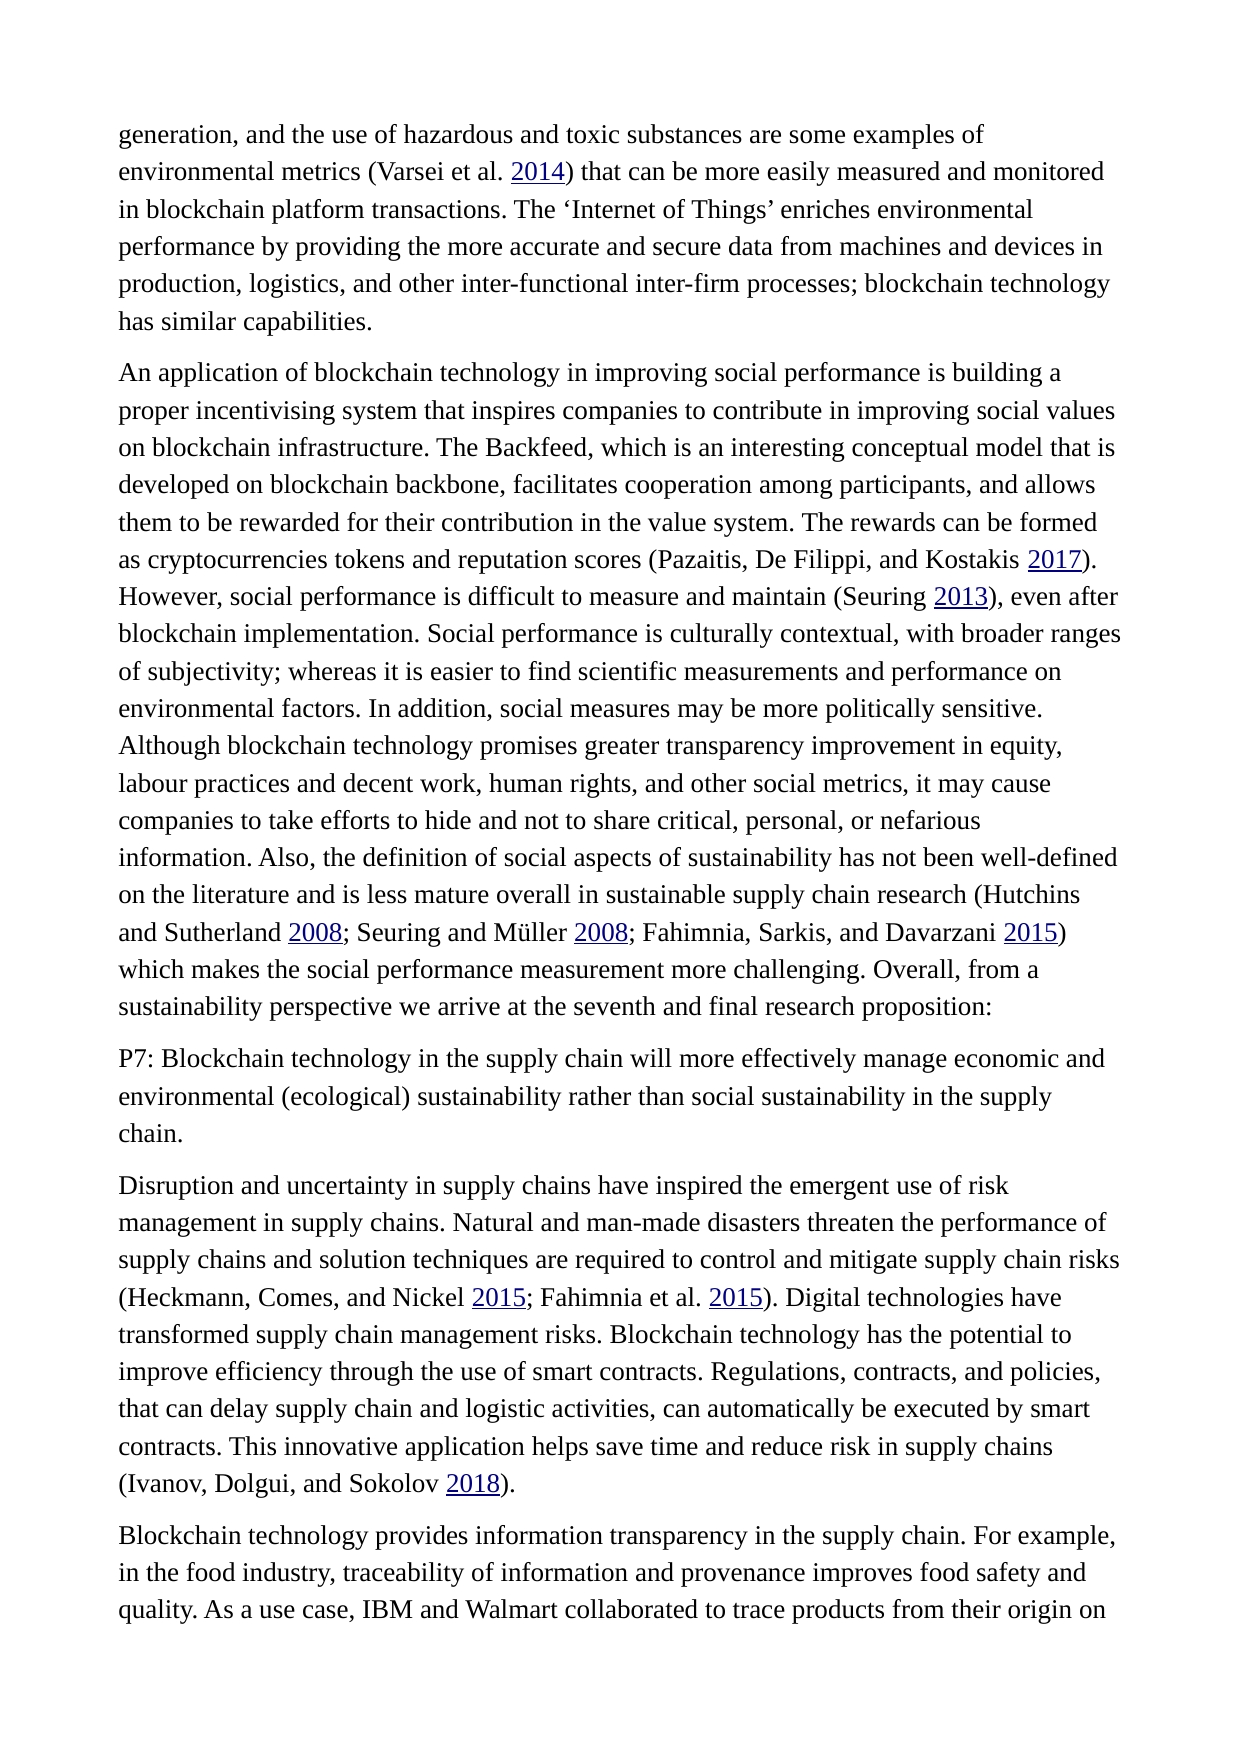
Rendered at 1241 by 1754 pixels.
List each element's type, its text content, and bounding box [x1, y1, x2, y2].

text P7: Blockchain technology in the supply chain will more effectively manage economic and environmental (ecological) sustainability rather than social sustainability in the supply chain. [118, 1042, 1122, 1148]
text Blockchain technology provides information transparency in the supply chain. For example, in the food industry, traceability of information and provenance improves food safety and quality. As a use case, IBM and Walmart collaborated to trace products from their origin on [118, 1519, 1122, 1625]
text generation, and the use of hazardous and toxic substances are some examples of environmental metrics (Varsei et al. 2014) that can be more easily measured and monitored in blockchain platform transactions. The ‘Internet of Things’ enriches environmental performance by providing the more accurate and secure data from machines and devices in production, logistics, and other inter-functional inter-firm processes; blockchain technology has similar capabilities. [118, 118, 1122, 336]
text Disruption and uncertainty in supply chains have inspired the emergent use of risk management in supply chains. Natural and man-made disasters threaten the performance of supply chains and solution techniques are required to control and mitigate supply chain risks (Heckmann, Comes, and Nickel 2015; Fahimnia et al. 2015). Digital technologies have transformed supply chain management risks. Blockchain technology has the potential to improve efficiency through the use of smart contracts. Regulations, contracts, and policies, that can delay supply chain and logistic activities, can automatically be executed by smart contracts. This innovative application helps save time and reduce risk in supply chains (Ivanov, Dolgui, and Sokolov 2018). [118, 1169, 1122, 1498]
text An application of blockchain technology in improving social performance is building a proper incentivising system that inspires companies to contribute in improving social values on blockchain infrastructure. The Backfeed, which is an interesting conceptual model that is developed on blockchain backbone, facilitates cooperation among participants, and allows them to be rewarded for their contribution in the value system. The rewards can be formed as cryptocurrencies tokens and reputation scores (Pazaitis, De Filippi, and Kostakis 2017). However, social performance is difficult to measure and maintain (Seuring 2013), even after blockchain implementation. Social performance is culturally contextual, with broader ranges of subjectivity; whereas it is easier to find scientific measurements and performance on environmental factors. In addition, social measures may be more politically sensitive. Although blockchain technology promises greater transparency improvement in equity, labour practices and decent work, human rights, and other social metrics, it may cause companies to take efforts to hide and not to share critical, personal, or nefarious information. Also, the definition of social aspects of sustainability has not been well-defined on the literature and is less mature overall in sustainable supply chain research (Hutchins and Sutherland 2008; Seuring and Müller 2008; Fahimnia, Sarkis, and Davarzani 2015) which makes the social performance measurement more challenging. Overall, from a sustainability perspective we arrive at the seventh and final research proposition: [118, 356, 1122, 1022]
